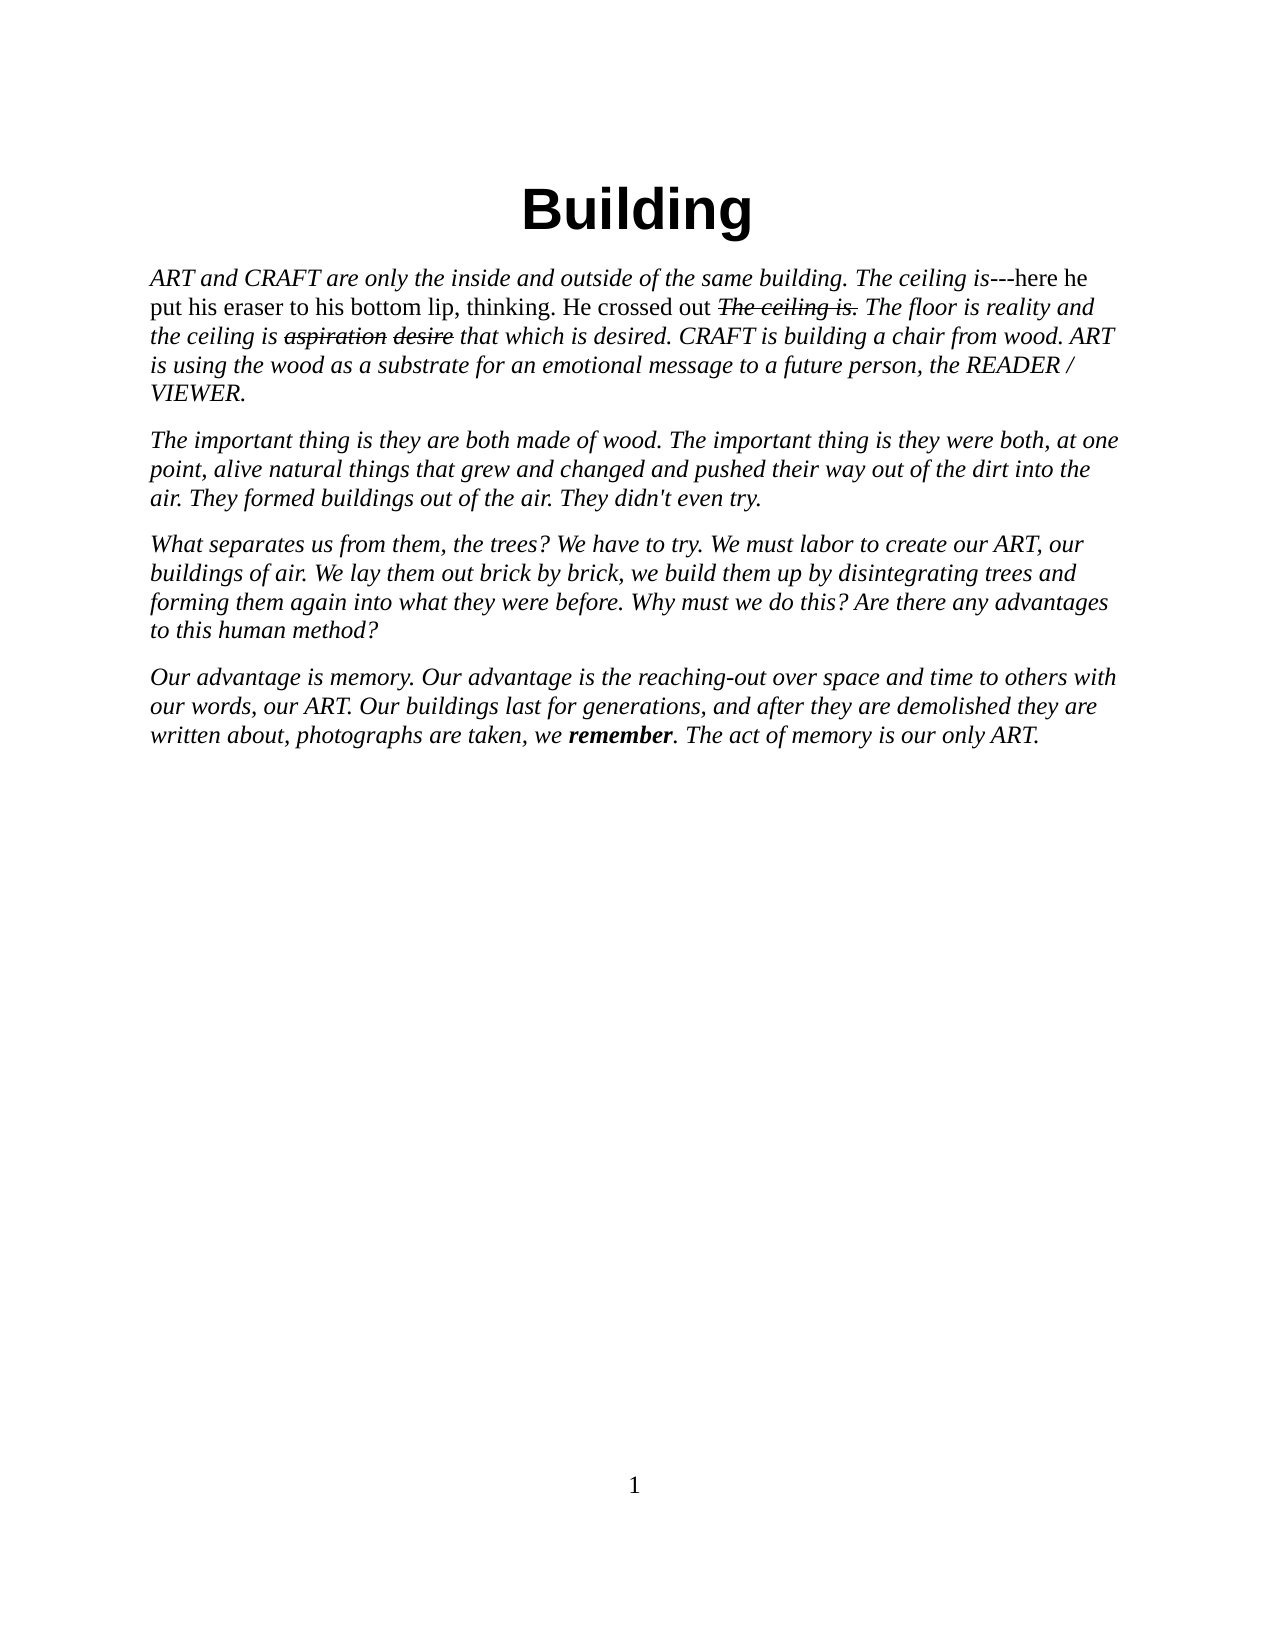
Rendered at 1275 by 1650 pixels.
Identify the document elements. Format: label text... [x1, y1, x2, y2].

text ART and CRAFT are only the inside and outside of the same building. The ceiling is---here he put his eraser to his bottom lip, thinking. He crossed out The ceiling is. The floor is reality and the ceiling is aspiration desire that which is desired. CRAFT is building a chair from wood. ART is using the wood as a substrate for an emotional message to a future person, the READER / VIEWER. [150, 263, 1125, 407]
text The important thing is they are both made of wood. The important thing is they were both, at one point, alive natural things that grew and changed and pushed their way out of the dirt into the air. They formed buildings out of the air. They didn't even try. [150, 425, 1125, 511]
text What separates us from them, the trees? We have to try. We must labor to create our ART, our buildings of air. We lay them out brick by brick, we build them up by disintegrating trees and forming them again into what they were before. Why must we do this? Are there any advantages to this human method? [150, 529, 1125, 644]
title Building [150, 175, 1125, 242]
text Our advantage is memory. Our advantage is the reaching-out over space and time to others with our words, our ART. Our buildings last for generations, and after they are demolished they are written about, photographs are taken, we remember. The act of memory is our only ART. [150, 662, 1125, 748]
